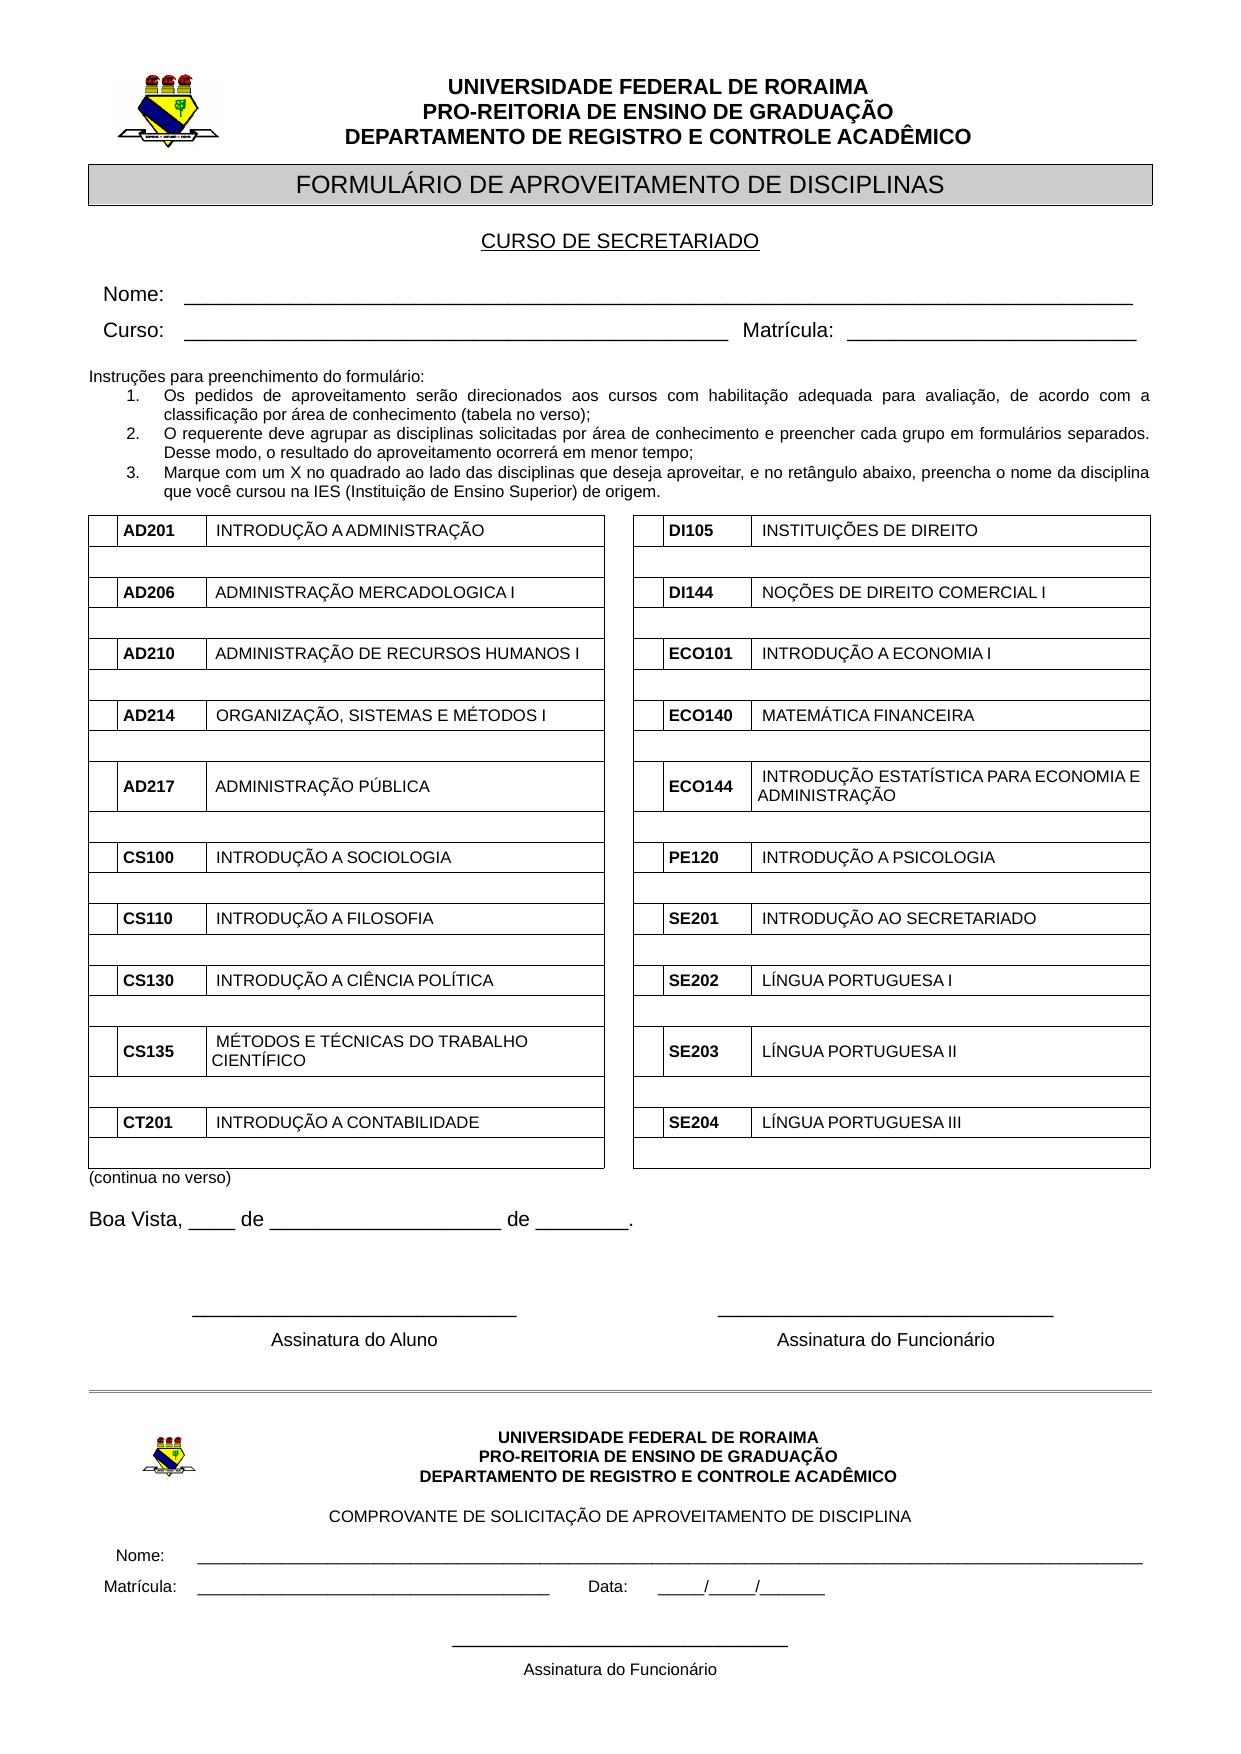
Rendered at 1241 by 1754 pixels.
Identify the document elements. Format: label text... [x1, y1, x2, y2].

table_cell LÍNGUA PORTUGUESA III [752, 1108, 1150, 1137]
table_cell INTRODUÇÃO ESTATÍSTICA PARA ECONOMIA E ADMINISTRAÇÃO [752, 762, 1150, 811]
table_cell MÉTODOS E TÉCNICAS DO TRABALHO CIENTÍFICO [207, 1027, 604, 1076]
table_cell [89, 1108, 117, 1137]
table_header DI105 [664, 516, 751, 546]
table_cell [634, 670, 1150, 699]
table_header ______________________________________________________________________________________________________ [192, 1540, 1152, 1571]
text (continua no verso) [88, 1168, 1152, 1187]
table_cell [634, 812, 1150, 842]
picture [139, 1436, 200, 1478]
table_cell [89, 843, 117, 872]
table_cell [634, 639, 663, 669]
table_header [1066, 1422, 1152, 1492]
table_cell [634, 762, 663, 811]
table_cell [634, 547, 1150, 577]
table_cell [605, 1026, 633, 1076]
table_header [89, 516, 117, 546]
table_cell MATEMÁTICA FINANCEIRA [752, 701, 1150, 730]
table_cell [634, 1108, 663, 1137]
table_cell CS100 [118, 843, 206, 872]
table_cell [634, 904, 663, 934]
table_cell [634, 966, 663, 995]
table_cell NOÇÕES DE DIREITO COMERCIAL I [752, 578, 1150, 607]
text Instruções para preenchimento do formulário: [88, 367, 1152, 386]
table_cell CS110 [118, 904, 206, 934]
table_cell AD210 [118, 639, 206, 669]
table_cell Data: [563, 1571, 652, 1601]
table_header INSTITUIÇÕES DE DIREITO [752, 516, 1150, 546]
table_cell Assinatura do Aluno [89, 1323, 620, 1356]
table_header _____________________________ [620, 1288, 1152, 1323]
table_cell AD214 [118, 701, 206, 730]
table_cell Curso: [89, 312, 178, 347]
text COMPROVANTE DE SOLICITAÇÃO DE APROVEITAMENTO DE DISCIPLINA [88, 1507, 1152, 1526]
table_cell [89, 873, 604, 903]
table_cell [605, 546, 633, 577]
table_cell [634, 731, 1150, 761]
table_cell LÍNGUA PORTUGUESA II [752, 1027, 1150, 1076]
table_cell [605, 811, 633, 842]
table_header [1066, 59, 1152, 164]
table_cell [634, 935, 1150, 964]
table_cell Assinatura do Funcionário [620, 1323, 1152, 1356]
table_cell SE203 [664, 1027, 751, 1076]
table_cell [89, 731, 604, 761]
table_header INTRODUÇÃO A ADMINISTRAÇÃO [207, 516, 604, 546]
table_header UNIVERSIDADE FEDERAL DE RORAIMA PRO-REITORIA DE ENSINO DE GRADUAÇÃO DEPARTAMENTO DE REGISTRO E CONTROLE ACADÊMICO [250, 59, 1066, 164]
table_cell [634, 1077, 1150, 1107]
table_header Nome: [89, 277, 178, 312]
table_header UNIVERSIDADE FEDERAL DE RORAIMA PRO-REITORIA DE ENSINO DE GRADUAÇÃO DEPARTAMENTO DE REGISTRO E CONTROLE ACADÊMICO [250, 1422, 1066, 1492]
table_cell ADMINISTRAÇÃO MERCADOLOGICA I [207, 578, 604, 607]
table_cell [89, 547, 604, 577]
table_cell [605, 995, 633, 1026]
table_cell PE120 [664, 843, 751, 872]
table_cell CS130 [118, 966, 206, 995]
table_cell [634, 996, 1150, 1026]
table_cell ADMINISTRAÇÃO PÚBLICA [207, 762, 604, 811]
table_cell [89, 1027, 117, 1076]
table_cell ORGANIZAÇÃO, SISTEMAS E MÉTODOS I [207, 701, 604, 730]
table_cell [605, 669, 633, 699]
table_cell [605, 607, 633, 638]
table_header [634, 516, 663, 546]
table_cell [89, 701, 117, 730]
table_cell [89, 1138, 604, 1168]
table_cell [605, 872, 633, 903]
table_cell ______________________________________ [192, 1571, 563, 1601]
table_cell SE204 [664, 1108, 751, 1137]
table_cell [605, 761, 633, 811]
table_header [89, 59, 250, 164]
table_cell ECO144 [664, 762, 751, 811]
table_header [89, 1422, 250, 1492]
table_cell [634, 578, 663, 607]
table_cell [634, 1138, 1150, 1168]
table_cell [605, 903, 633, 934]
table_cell CS135 [118, 1027, 206, 1076]
table_cell _____/_____/_______ [652, 1571, 1152, 1601]
table_header Nome: [89, 1540, 192, 1571]
table_header __________________________________________________________________________________ [178, 277, 1152, 312]
table_cell _______________________________________________ [178, 312, 735, 347]
table_cell Assinatura do Funcionário [89, 1654, 1152, 1685]
table_cell [89, 639, 117, 669]
table_cell [605, 965, 633, 995]
table_cell [605, 700, 633, 730]
table_cell [89, 904, 117, 934]
table_cell Matrícula: [735, 312, 841, 347]
table_cell AD217 [118, 762, 206, 811]
table_cell LÍNGUA PORTUGUESA I [752, 966, 1150, 995]
table_cell [89, 762, 117, 811]
table_cell [89, 996, 604, 1026]
table_cell [605, 1137, 633, 1168]
table_cell INTRODUÇÃO A CIÊNCIA POLÍTICA [207, 966, 604, 995]
table_cell [89, 608, 604, 638]
table_cell SE201 [664, 904, 751, 934]
table_cell [605, 842, 633, 872]
table_cell INTRODUÇÃO A PSICOLOGIA [752, 843, 1150, 872]
table_cell SE202 [664, 966, 751, 995]
table_cell [89, 966, 117, 995]
table_cell [605, 1107, 633, 1137]
table_cell [634, 701, 663, 730]
table_cell [605, 638, 633, 669]
table_cell [605, 934, 633, 964]
table_cell CT201 [118, 1108, 206, 1137]
list Os pedidos de aproveitamento serão direcionados aos cursos com habilitação adequada para avaliação, de acordo com a classificação por área de conhecimento (tabela no verso); [126, 386, 1152, 424]
table_cell [605, 730, 633, 761]
table_cell DI144 [664, 578, 751, 607]
table_header AD201 [118, 516, 206, 546]
table_cell [634, 843, 663, 872]
table_cell ADMINISTRAÇÃO DE RECURSOS HUMANOS I [207, 639, 604, 669]
table_header [605, 515, 633, 546]
table_header _____________________________ [89, 1619, 1152, 1654]
table_cell [89, 1077, 604, 1107]
table_cell ECO101 [664, 639, 751, 669]
table_cell ECO140 [664, 701, 751, 730]
table_cell Matrícula: [89, 1571, 192, 1601]
list Marque com um X no quadrado ao lado das disciplinas que deseja aproveitar, e no retângulo abaixo, preencha o nome da disciplina que você cursou na IES (Instituição de Ensino Superior) de origem. [126, 462, 1152, 501]
table_header FORMULÁRIO DE APROVEITAMENTO DE DISCIPLINAS [89, 165, 1152, 204]
table_cell [634, 1027, 663, 1076]
table_cell [634, 608, 1150, 638]
list O requerente deve agrupar as disciplinas solicitadas por área de conhecimento e preencher cada grupo em formulários separados. Desse modo, o resultado do aproveitamento ocorrerá em menor tempo; [126, 424, 1152, 462]
picture [112, 73, 227, 150]
table_cell AD206 [118, 578, 206, 607]
table_cell INTRODUÇÃO A CONTABILIDADE [207, 1108, 604, 1137]
table_cell INTRODUÇÃO A ECONOMIA I [752, 639, 1150, 669]
table_cell [634, 873, 1150, 903]
table_cell INTRODUÇÃO A SOCIOLOGIA [207, 843, 604, 872]
table_cell [605, 1076, 633, 1107]
text Boa Vista, ____ de ____________________ de ________. [88, 1206, 1152, 1230]
table_cell [89, 578, 117, 607]
table_cell INTRODUÇÃO A FILOSOFIA [207, 904, 604, 934]
table_header ____________________________ [89, 1288, 620, 1323]
table_cell [89, 670, 604, 699]
table_cell [605, 577, 633, 607]
table_cell [89, 812, 604, 842]
table_cell INTRODUÇÃO AO SECRETARIADO [752, 904, 1150, 934]
table_cell [89, 935, 604, 964]
table_cell _________________________ [841, 312, 1152, 347]
text CURSO DE SECRETARIADO [86, 229, 1152, 253]
